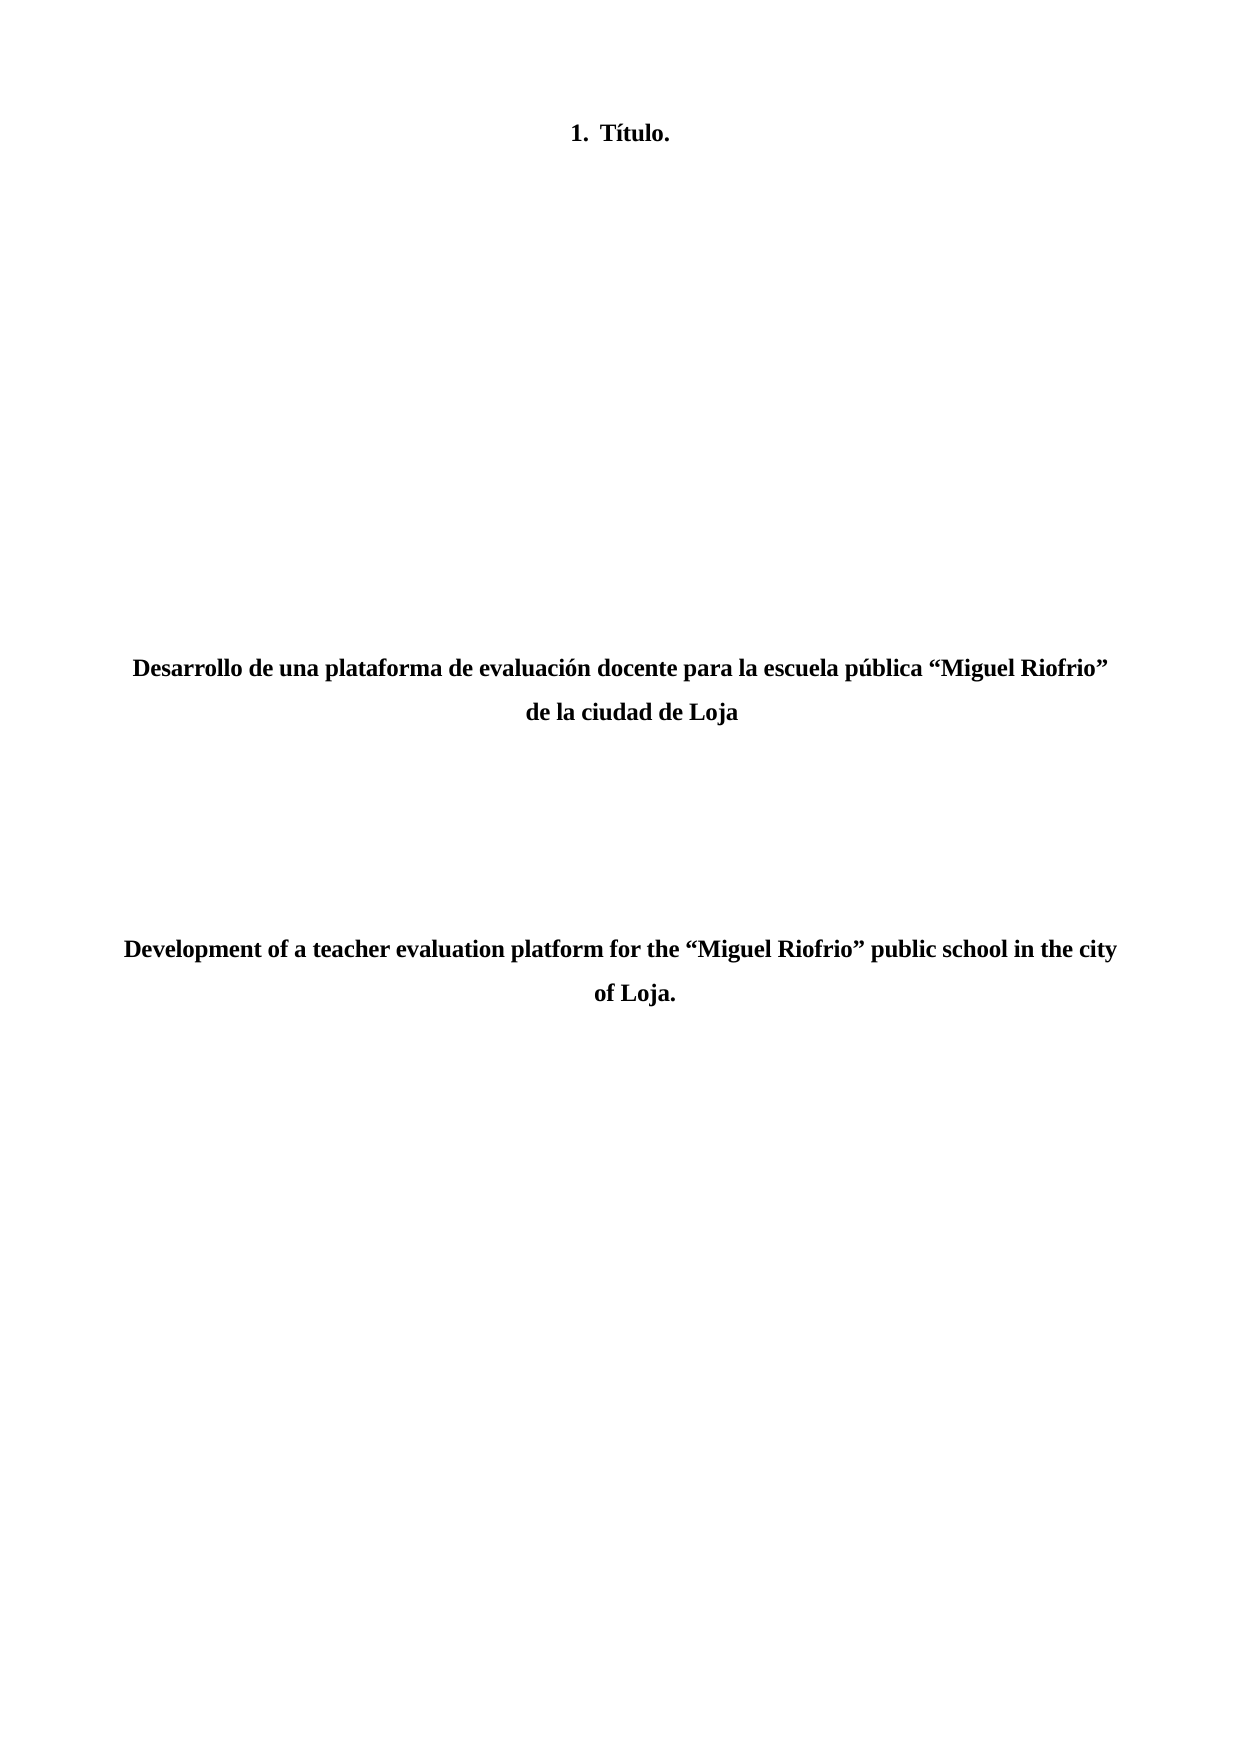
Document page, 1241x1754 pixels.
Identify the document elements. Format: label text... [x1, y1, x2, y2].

list Título. [118, 118, 1122, 147]
list Development of a teacher evaluation platform for the “Miguel Riofrio” public school in the city of Loja. [118, 934, 1122, 1006]
list Desarrollo de una plataforma de evaluación docente para la escuela pública “Miguel Riofrio” de la ciudad de Loja [118, 653, 1122, 725]
